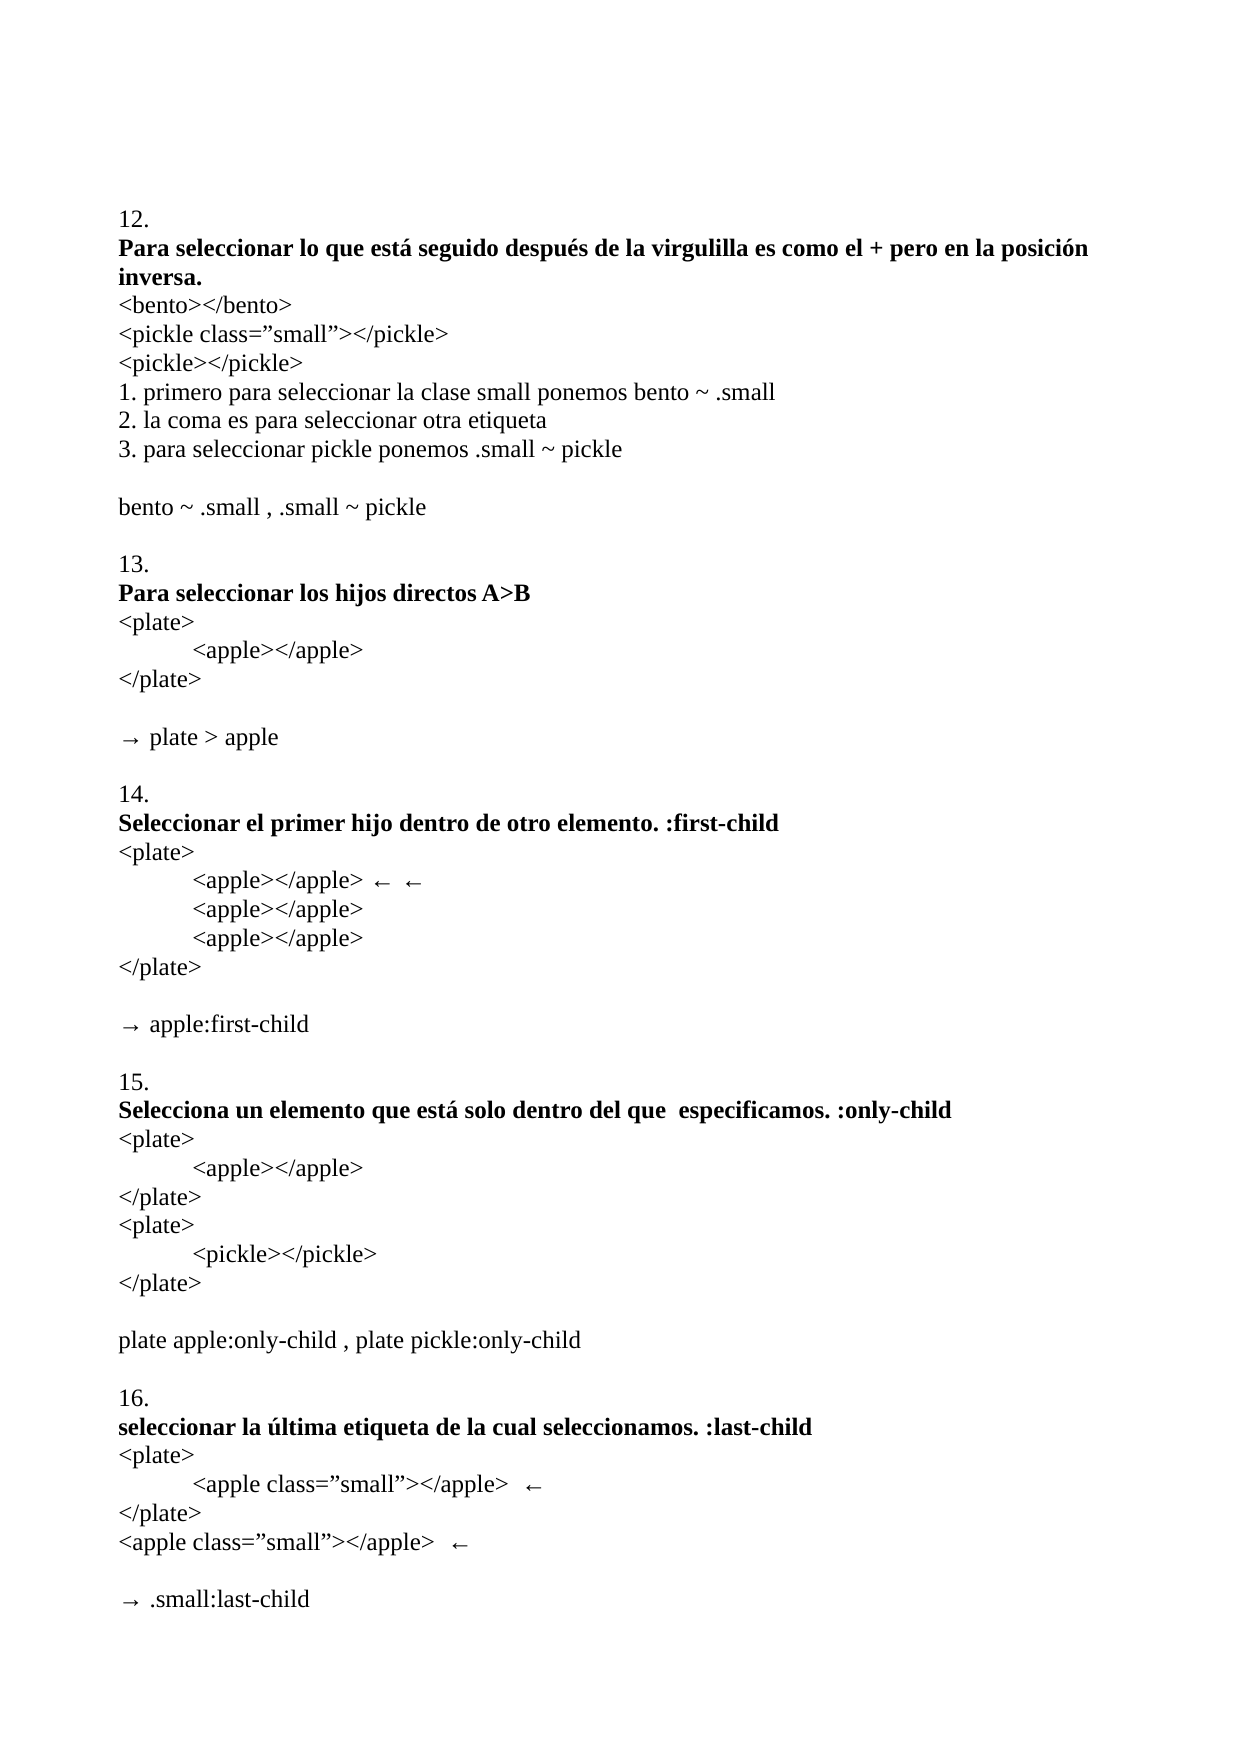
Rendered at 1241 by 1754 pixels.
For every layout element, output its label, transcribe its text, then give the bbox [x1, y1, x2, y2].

text <apple class=”small”></apple> ← [118, 1527, 1122, 1556]
text </plate> [118, 1182, 1122, 1211]
text <pickle class=”small”></pickle> [118, 319, 1122, 348]
text 14. [118, 779, 1122, 808]
text <apple></apple> [118, 1153, 1122, 1182]
text 12. [118, 204, 1122, 233]
text <apple class=”small”></apple> ← [118, 1469, 1122, 1498]
text 2. la coma es para seleccionar otra etiqueta [118, 406, 1122, 434]
text <plate> [118, 837, 1122, 866]
text <pickle></pickle> [118, 1239, 1122, 1268]
text plate apple:only-child , plate pickle:only-child [118, 1326, 1122, 1354]
text </plate> [118, 1268, 1122, 1297]
text Para seleccionar los hijos directos A>B [118, 578, 1122, 607]
text </plate> [118, 1498, 1122, 1527]
text Selecciona un elemento que está solo dentro del que especificamos. :only-child [118, 1096, 1122, 1124]
text <plate> [118, 1441, 1122, 1469]
text <bento></bento> [118, 291, 1122, 319]
text 3. para seleccionar pickle ponemos .small ~ pickle [118, 434, 1122, 463]
text Seleccionar el primer hijo dentro de otro elemento. :first-child [118, 808, 1122, 837]
text Para seleccionar lo que está seguido después de la virgulilla es como el + pero en la posición inversa. [118, 233, 1122, 291]
text 1. primero para seleccionar la clase small ponemos bento ~ .small [118, 377, 1122, 406]
text bento ~ .small , .small ~ pickle [118, 492, 1122, 521]
text 16. [118, 1383, 1122, 1412]
text <apple></apple> [118, 923, 1122, 952]
text → plate > apple [118, 722, 1122, 751]
text → .small:last-child [118, 1584, 1122, 1613]
text <pickle></pickle> [118, 348, 1122, 377]
text 13. [118, 549, 1122, 578]
text <apple></apple> [118, 636, 1122, 664]
text </plate> [118, 952, 1122, 981]
text seleccionar la última etiqueta de la cual seleccionamos. :last-child [118, 1412, 1122, 1441]
text <plate> [118, 607, 1122, 636]
text <plate> [118, 1211, 1122, 1239]
text </plate> [118, 664, 1122, 693]
text <apple></apple> ← ← [118, 866, 1122, 894]
text <apple></apple> [118, 894, 1122, 923]
text → apple:first-child [118, 1009, 1122, 1038]
text 15. [118, 1067, 1122, 1096]
text <plate> [118, 1124, 1122, 1153]
